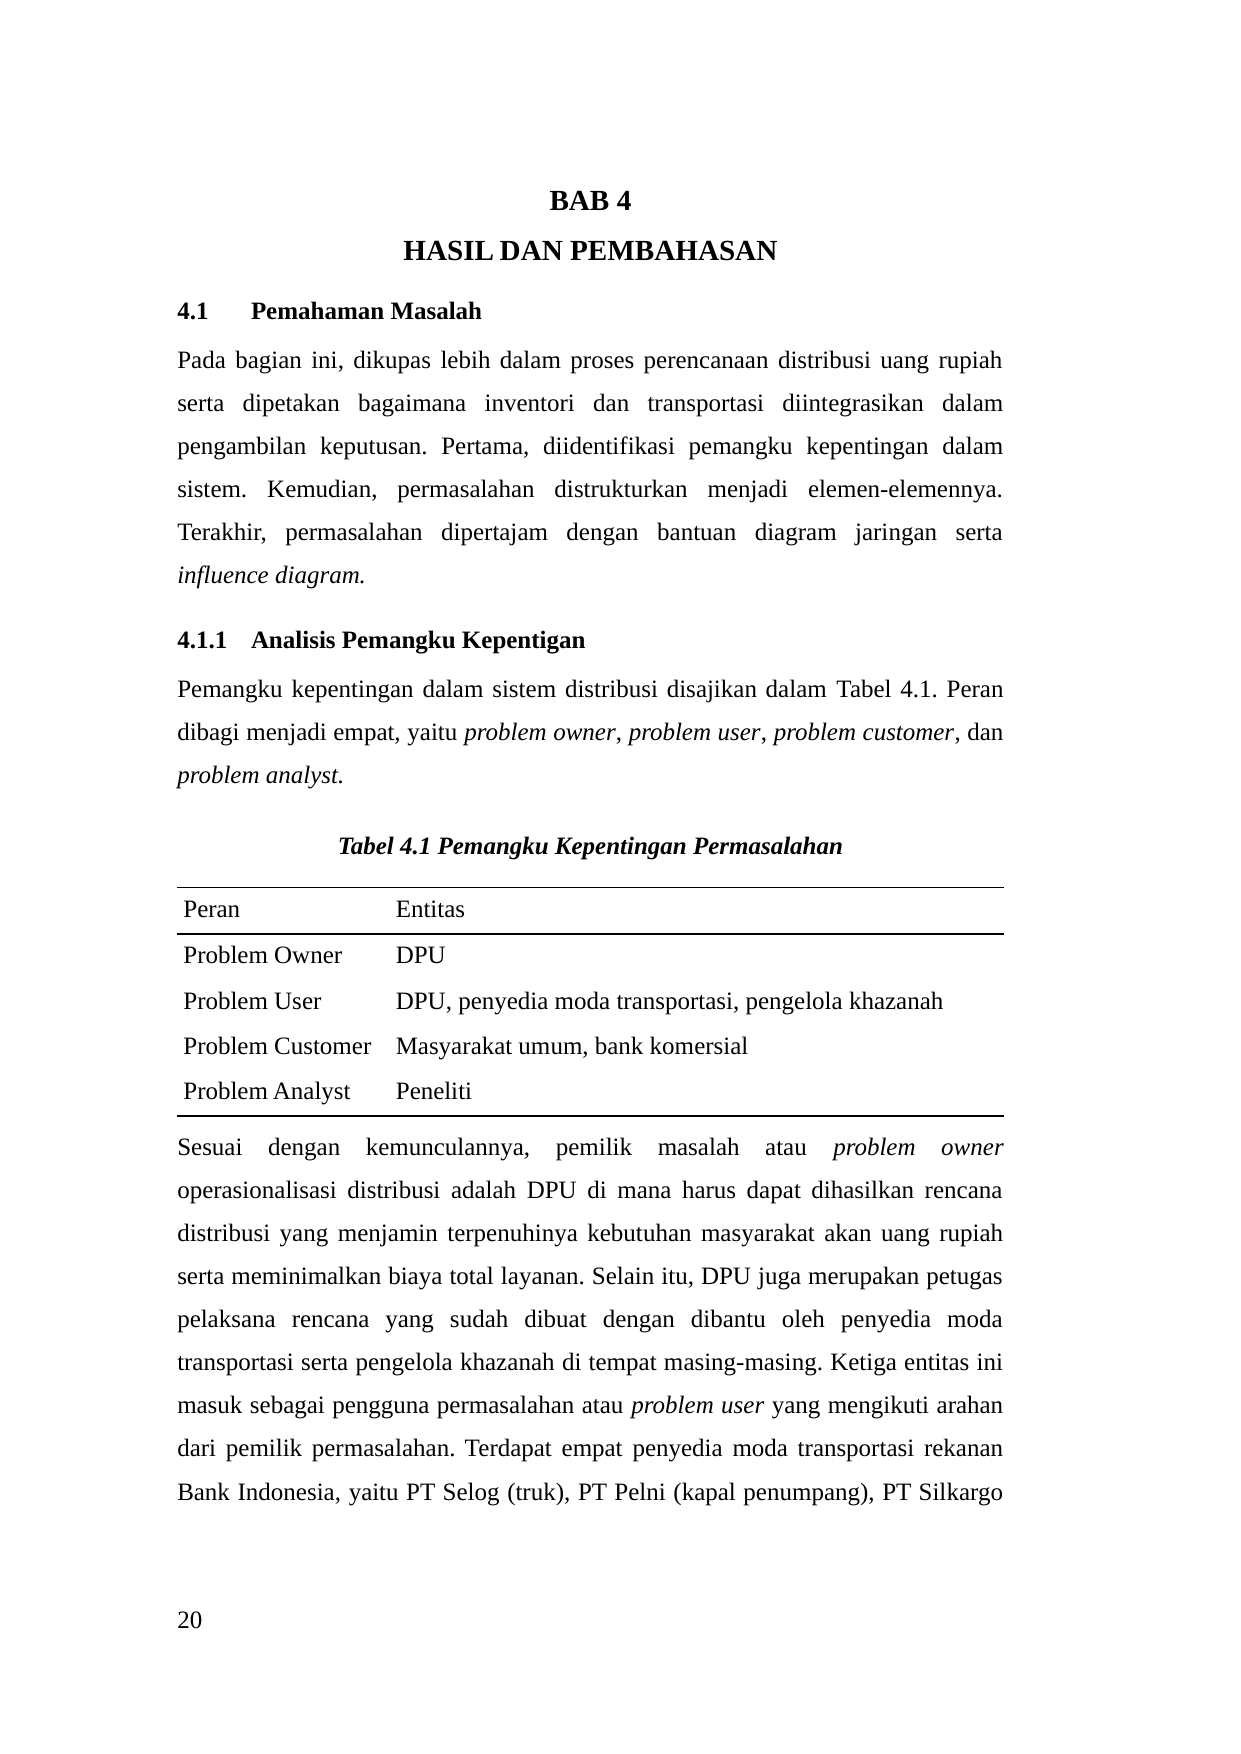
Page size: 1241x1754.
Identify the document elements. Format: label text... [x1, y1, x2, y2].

text Pada bagian ini, dikupas lebih dalam proses perencanaan distribusi uang rupiah serta dipetakan bagaimana inventori dan transportasi diintegrasikan dalam pengambilan keputusan. Pertama, diidentifikasi pemangku kepentingan dalam sistem. Kemudian, permasalahan distrukturkan menjadi elemen-elemennya. Terakhir, permasalahan dipertajam dengan bantuan diagram jaringan serta influence diagram. [177, 345, 1003, 589]
table_cell DPU [390, 935, 1003, 980]
subtitle Analisis Pemangku Kepentigan [177, 625, 1003, 653]
table_cell Problem Customer [177, 1025, 389, 1070]
table_header Peran [177, 888, 389, 933]
table_cell Problem User [177, 980, 389, 1025]
subtitle Hasil dan Pembahasan [177, 183, 1003, 267]
table_cell Problem Analyst [177, 1070, 389, 1115]
table_cell Problem Owner [177, 935, 389, 980]
text Pemangku kepentingan dalam sistem distribusi disajikan dalam Tabel 4.1. Peran dibagi menjadi empat, yaitu problem owner, problem user, problem customer, dan problem analyst. [177, 674, 1003, 789]
text Sesuai dengan kemunculannya, pemilik masalah atau problem owner operasionalisasi distribusi adalah DPU di mana harus dapat dihasilkan rencana distribusi yang menjamin terpenuhinya kebutuhan masyarakat akan uang rupiah serta meminimalkan biaya total layanan. Selain itu, DPU juga merupakan petugas pelaksana rencana yang sudah dibuat dengan dibantu oleh penyedia moda transportasi serta pengelola khazanah di tempat masing-masing. Ketiga entitas ini masuk sebagai pengguna permasalahan atau problem user yang mengikuti arahan dari pemilik permasalahan. Terdapat empat penyedia moda transportasi rekanan Bank Indonesia, yaitu PT Selog (truk), PT Pelni (kapal penumpang), PT Silkargo [177, 1132, 1003, 1505]
table_cell Masyarakat umum, bank komersial [390, 1025, 1003, 1070]
table_cell Peneliti [390, 1070, 1003, 1115]
table_cell DPU, penyedia moda transportasi, pengelola khazanah [390, 980, 1003, 1025]
subtitle Pemahaman Masalah [177, 296, 1003, 324]
table_header Entitas [390, 888, 1003, 933]
text Tabel 4.1 Pemangku Kepentingan Permasalahan [177, 831, 1003, 859]
